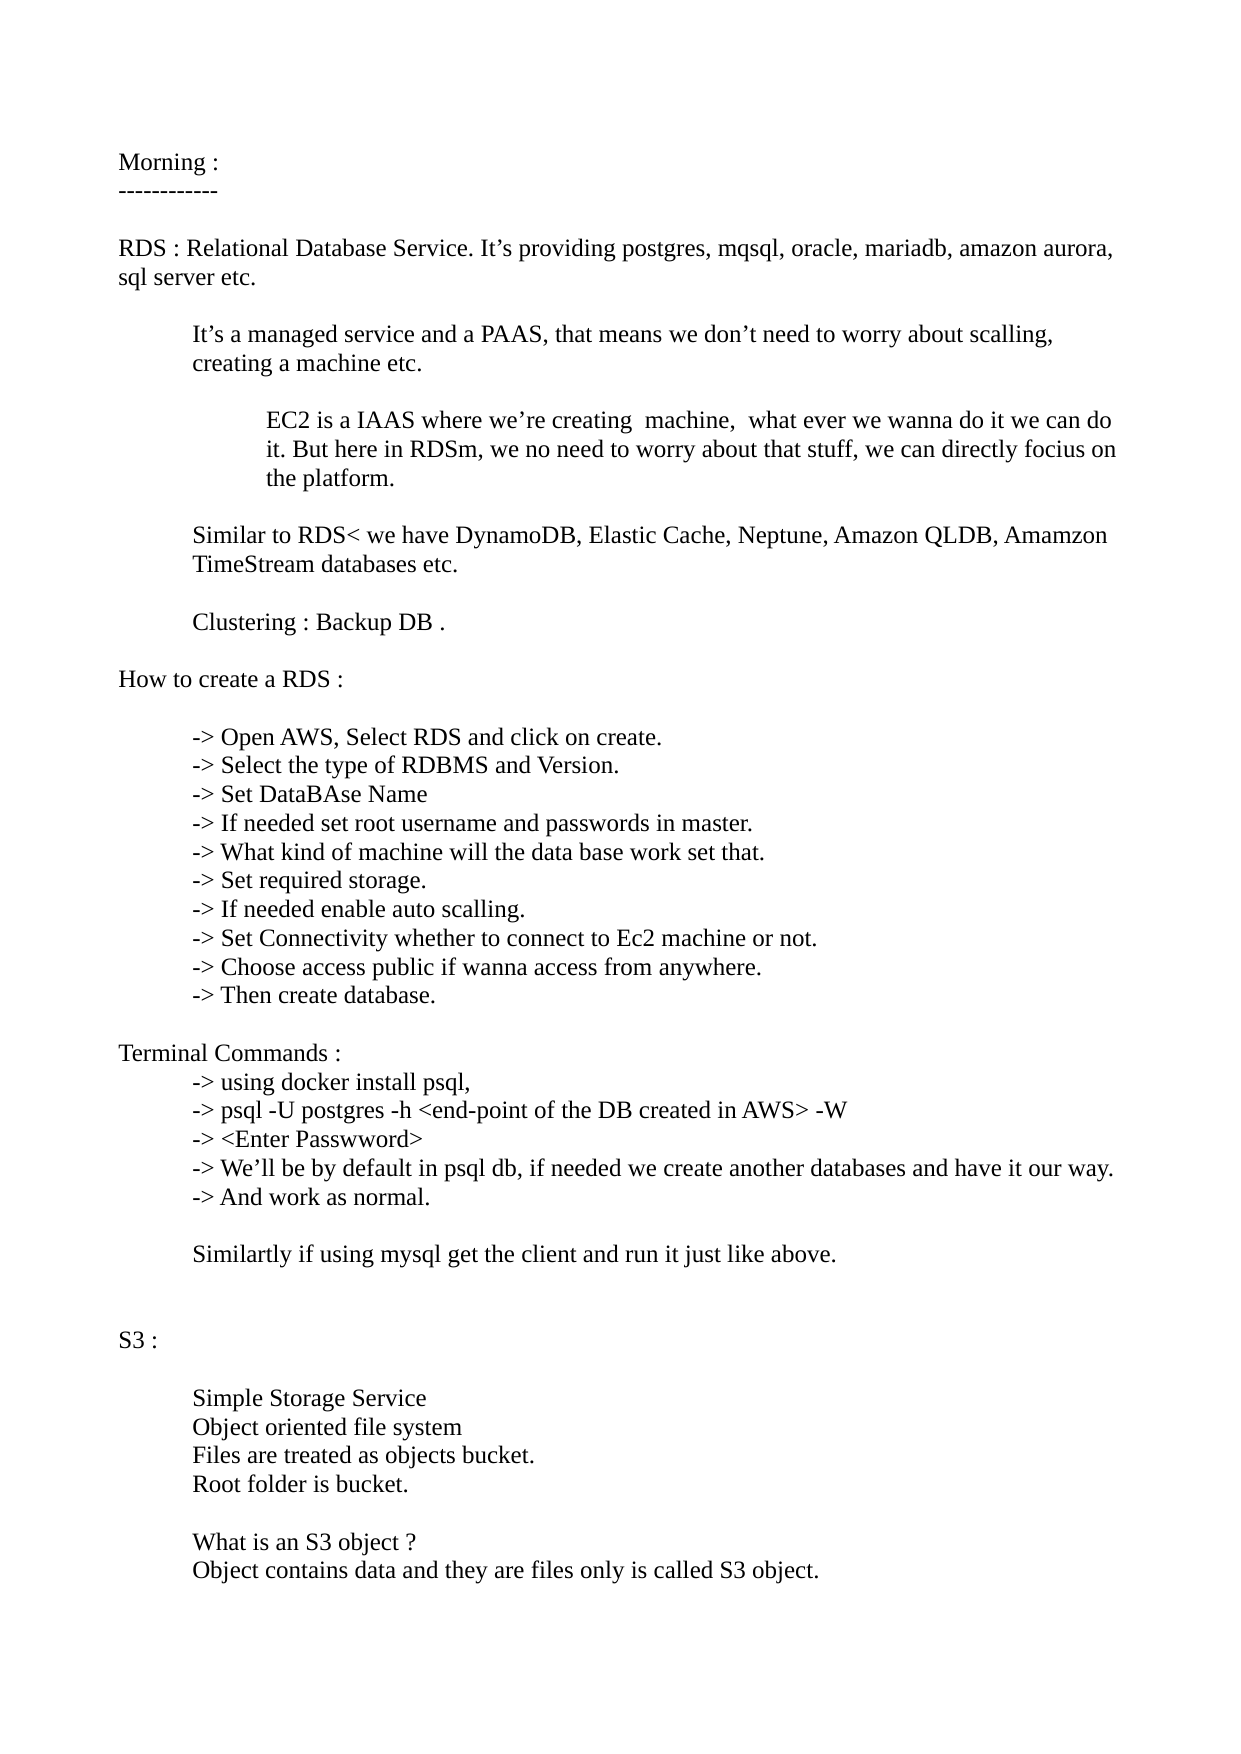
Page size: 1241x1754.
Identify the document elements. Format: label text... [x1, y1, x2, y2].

text -> Open AWS, Select RDS and click on create. [118, 722, 1122, 751]
text -> Set Connectivity whether to connect to Ec2 machine or not. [118, 923, 1122, 952]
text Similar to RDS< we have DynamoDB, Elastic Cache, Neptune, Amazon QLDB, Amamzon TimeStream databases etc. [118, 521, 1122, 578]
text Terminal Commands : [118, 1038, 1122, 1067]
text Morning : [118, 147, 1122, 176]
text -> <Enter Passwword> [118, 1124, 1122, 1153]
text Simple Storage Service [118, 1383, 1122, 1412]
text Files are treated as objects bucket. [118, 1441, 1122, 1469]
text -> If needed set root username and passwords in master. [118, 808, 1122, 837]
text ------------ [118, 176, 1122, 204]
text -> What kind of machine will the data base work set that. [118, 837, 1122, 866]
text -> Select the type of RDBMS and Version. [118, 751, 1122, 779]
text What is an S3 object ? [118, 1527, 1122, 1556]
text -> Then create database. [118, 981, 1122, 1009]
text Similartly if using mysql get the client and run it just like above. [118, 1239, 1122, 1268]
text -> And work as normal. [118, 1182, 1122, 1211]
text -> Set required storage. [118, 866, 1122, 894]
text -> Choose access public if wanna access from anywhere. [118, 952, 1122, 981]
text -> We’ll be by default in psql db, if needed we create another databases and have it our way. [118, 1153, 1122, 1182]
text -> using docker install psql, [118, 1067, 1122, 1096]
text EC2 is a IAAS where we’re creating machine, what ever we wanna do it we can do it. But here in RDSm, we no need to worry about that stuff, we can directly focius on the platform. [118, 406, 1122, 492]
text -> psql -U postgres -h <end-point of the DB created in AWS> -W [118, 1096, 1122, 1124]
text Clustering : Backup DB . [118, 607, 1122, 636]
text How to create a RDS : [118, 664, 1122, 693]
text -> Set DataBAse Name [118, 779, 1122, 808]
text Root folder is bucket. [118, 1469, 1122, 1498]
text Object oriented file system [118, 1412, 1122, 1441]
text It’s a managed service and a PAAS, that means we don’t need to worry about scalling, creating a machine etc. [118, 319, 1122, 377]
text S3 : [118, 1326, 1122, 1354]
text -> If needed enable auto scalling. [118, 894, 1122, 923]
text Object contains data and they are files only is called S3 object. [118, 1556, 1122, 1584]
text RDS : Relational Database Service. It’s providing postgres, mqsql, oracle, mariadb, amazon aurora, sql server etc. [118, 233, 1122, 291]
